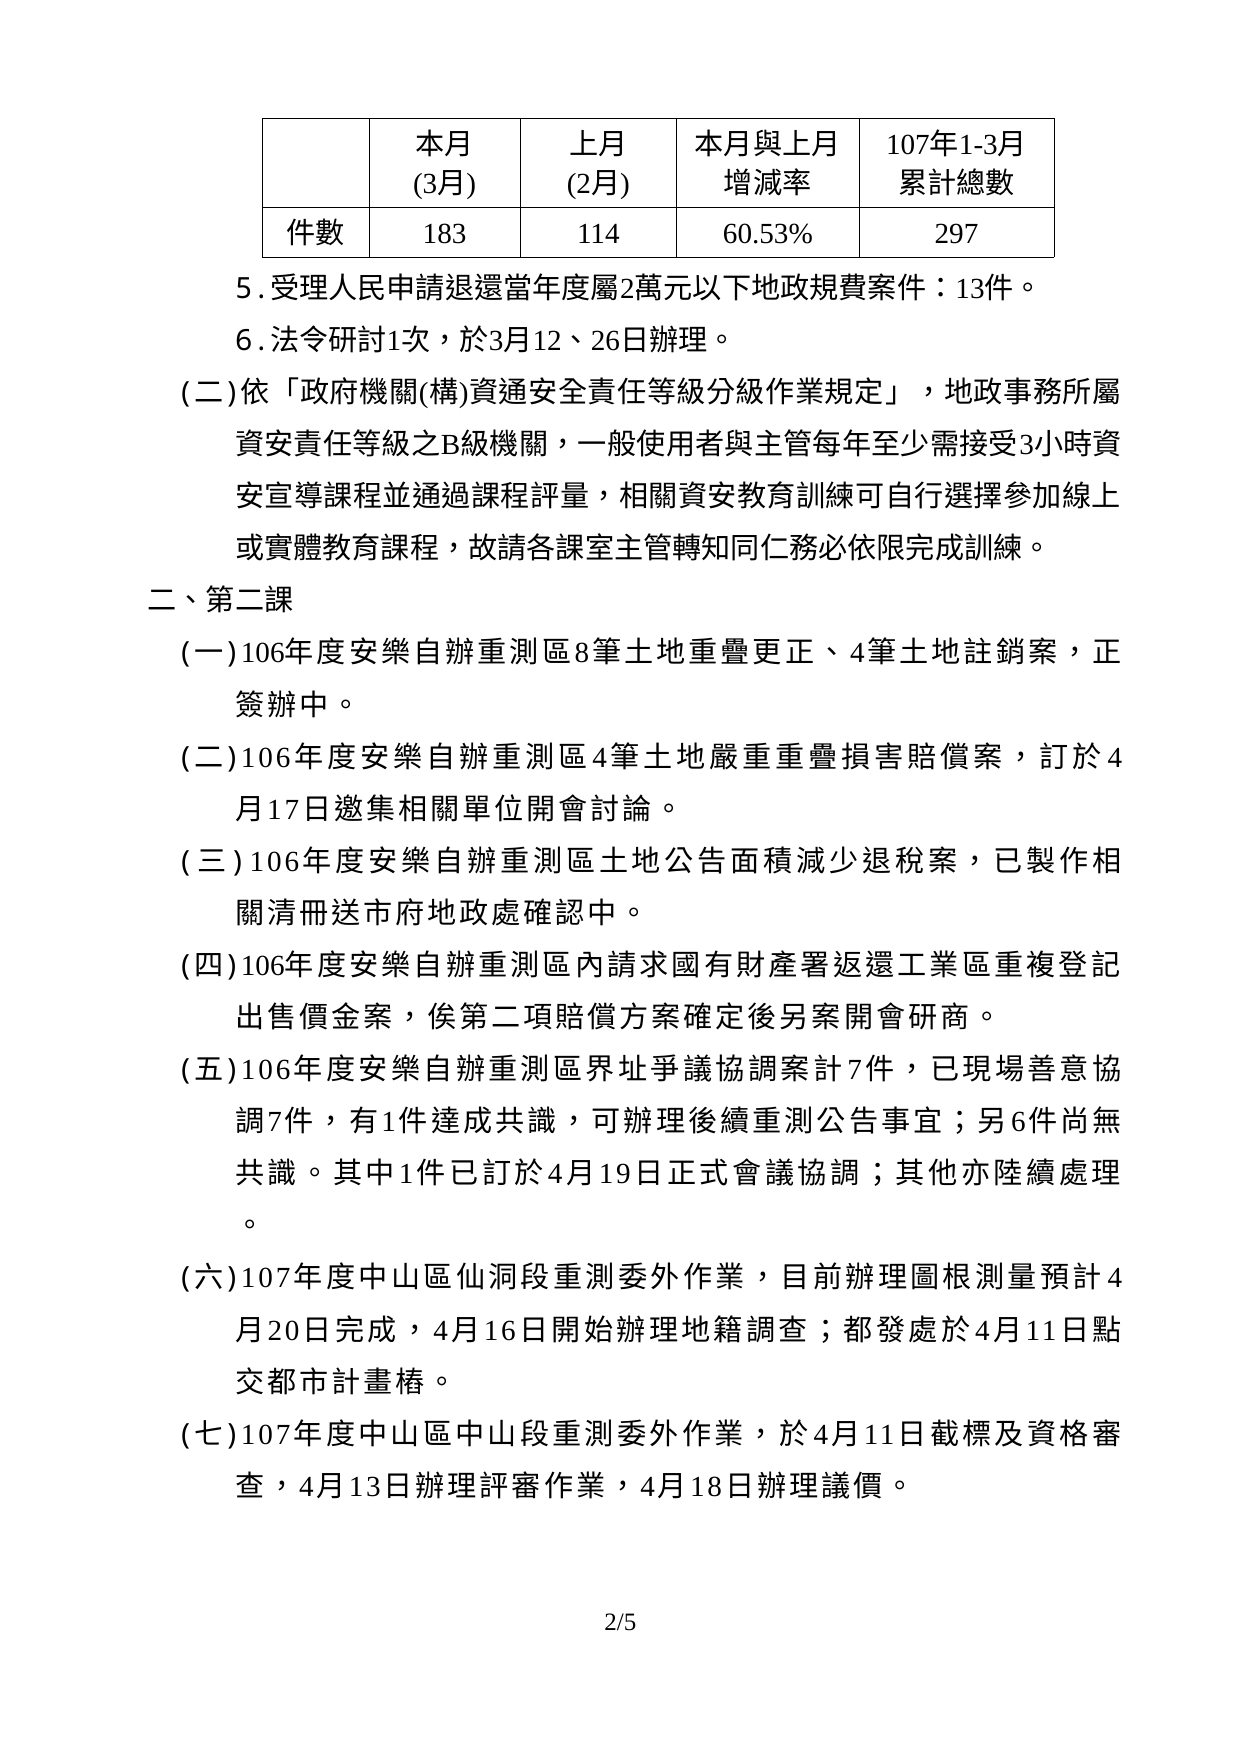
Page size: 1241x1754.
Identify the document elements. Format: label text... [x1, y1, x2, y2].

table_cell 297 [860, 208, 1054, 257]
list 依「政府機關(構)資通安全責任等級分級作業規定」，地政事務所屬資安責任等級之B級機關，一般使用者與主管每年至少需接受3小時資安宣導課程並通過課程評量，相關資安教育訓練可自行選擇參加線上或實體教育課程，故請各課室主管轉知同仁務必依限完成訓練。 [176, 361, 1122, 569]
list 106年度安樂自辦重測區8筆土地重疊更正、4筆土地註銷案，正簽辦中。 [176, 621, 1122, 725]
list 106年度安樂自辦重測區界址爭議協調案計7件，已現場善意協調7件，有1件達成共識，可辦理後續重測公告事宜；另6件尚無共識。其中1件已訂於4月19日正式會議協調；其他亦陸續處理。 [176, 1038, 1122, 1246]
list 107年度中山區中山段重測委外作業，於4月11日截標及資格審查，4月13日辦理評審作業，4月18日辦理議價。 [176, 1402, 1122, 1507]
list 106年度安樂自辦重測區土地公告面積減少退稅案，已製作相關清冊送市府地政處確認中。 [176, 829, 1122, 934]
table_cell 114 [521, 208, 676, 257]
table_header 本月與上月 增減率 [677, 119, 859, 207]
list 法令研討1次，於3月12、26日辦理。 [235, 309, 1122, 361]
list 第二課 [147, 569, 1122, 621]
list 受理人民申請退還當年度屬2萬元以下地政規費案件：13件。 [235, 257, 1122, 309]
table_header 上月 (2月) [521, 119, 676, 207]
table_cell 183 [370, 208, 520, 257]
table_cell 60.53% [677, 208, 859, 257]
list 106年度安樂自辦重測區內請求國有財產署返還工業區重複登記出售價金案，俟第二項賠償方案確定後另案開會研商。 [176, 934, 1122, 1038]
table_header 107年1-3月 累計總數 [860, 119, 1054, 207]
list 106年度安樂自辦重測區4筆土地嚴重重疊損害賠償案，訂於4月17日邀集相關單位開會討論。 [176, 725, 1122, 829]
table_header 本月 (3月) [370, 119, 520, 207]
table_header [263, 119, 369, 207]
table_cell 件數 [263, 208, 369, 257]
list 107年度中山區仙洞段重測委外作業，目前辦理圖根測量預計4月20日完成，4月16日開始辦理地籍調查；都發處於4月11日點交都市計畫樁。 [176, 1246, 1122, 1402]
